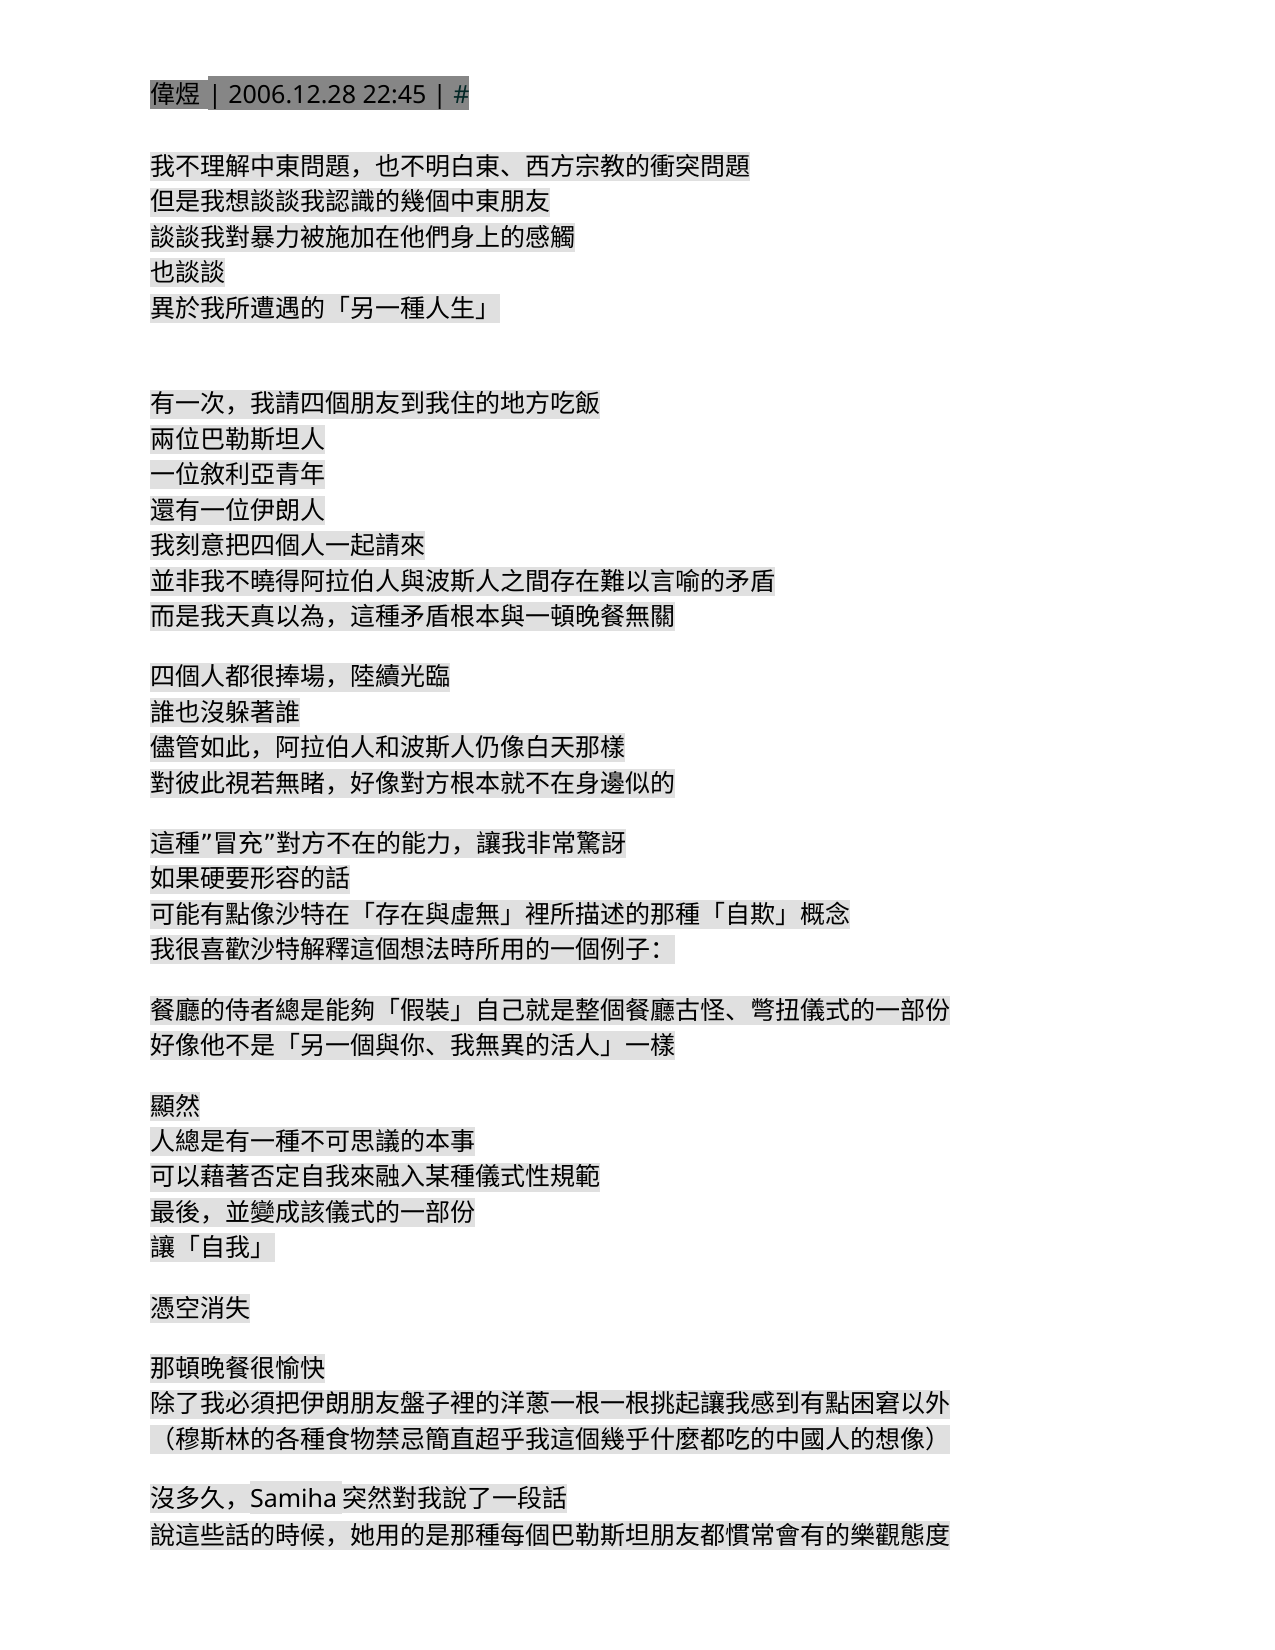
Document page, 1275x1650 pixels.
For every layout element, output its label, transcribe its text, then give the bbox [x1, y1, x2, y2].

text 那頓晚餐很愉快 除了我必須把伊朗朋友盤子裡的洋蔥一根一根挑起讓我感到有點困窘以外 （穆斯林的各種食物禁忌簡直超乎我這個幾乎什麼都吃的中國人的想像） [150, 1348, 1125, 1454]
text 憑空消失 [150, 1287, 1125, 1323]
text 有一次，我請四個朋友到我住的地方吃飯 兩位巴勒斯坦人 一位敘利亞青年 還有一位伊朗人 我刻意把四個人一起請來 並非我不曉得阿拉伯人與波斯人之間存在難以言喻的矛盾 而是我天真以為，這種矛盾根本與一頓晚餐無關 [150, 348, 1125, 631]
text 顯然 人總是有一種不可思議的本事 可以藉著否定自我來融入某種儀式性規範 最後，並變成該儀式的一部份 讓「自我」 [150, 1085, 1125, 1262]
text 我不理解中東問題，也不明白東、西方宗教的衝突問題 但是我想談談我認識的幾個中東朋友 談談我對暴力被施加在他們身上的感觸 也談談 異於我所遭遇的「另一種人生」 [150, 110, 1125, 323]
text 沒多久，Samiha突然對我說了一段話 說這些話的時候，她用的是那種每個巴勒斯坦朋友都慣常會有的樂觀態度 [150, 1479, 1125, 1550]
text 偉煜 | 2006.12.28 22:45 | # [150, 75, 1125, 110]
text 四個人都很捧場，陸續光臨 誰也沒躲著誰 儘管如此，阿拉伯人和波斯人仍像白天那樣 對彼此視若無睹，好像對方根本就不在身邊似的 [150, 656, 1125, 798]
text 餐廳的侍者總是能夠「假裝」自己就是整個餐廳古怪、彆扭儀式的一部份 好像他不是「另一個與你、我無異的活人」一樣 [150, 989, 1125, 1060]
text 這種”冒充”對方不在的能力，讓我非常驚訝 如果硬要形容的話 可能有點像沙特在「存在與虛無」裡所描述的那種「自欺」概念 我很喜歡沙特解釋這個想法時所用的一個例子： [150, 823, 1125, 964]
